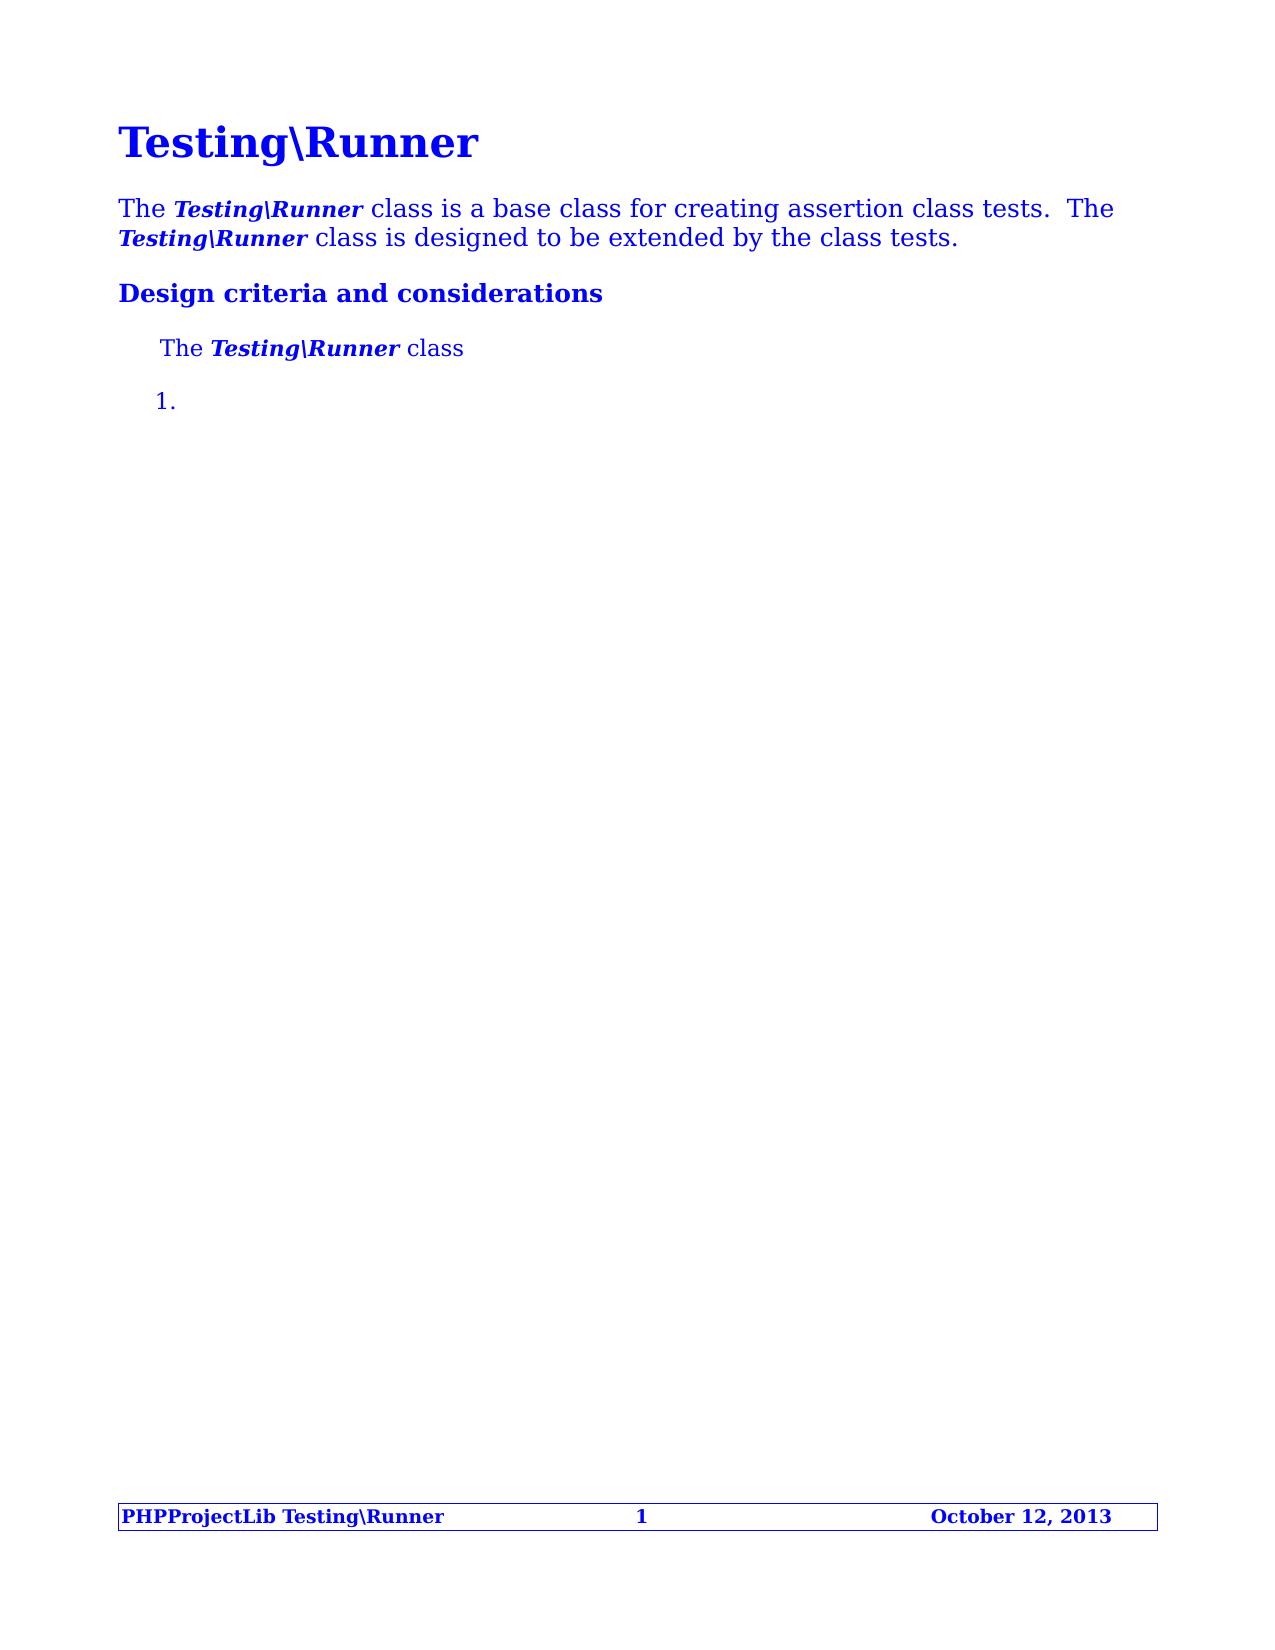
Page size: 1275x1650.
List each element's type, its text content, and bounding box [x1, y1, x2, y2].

title Design criteria and considerations [118, 279, 1157, 308]
text The Testing\Runner class [159, 335, 1157, 361]
text The Testing\Runner class is a base class for creating assertion class tests. The Testing\Runner class is designed to be extended by the class tests. [118, 194, 1157, 252]
title Testing\Runner [118, 118, 1157, 167]
